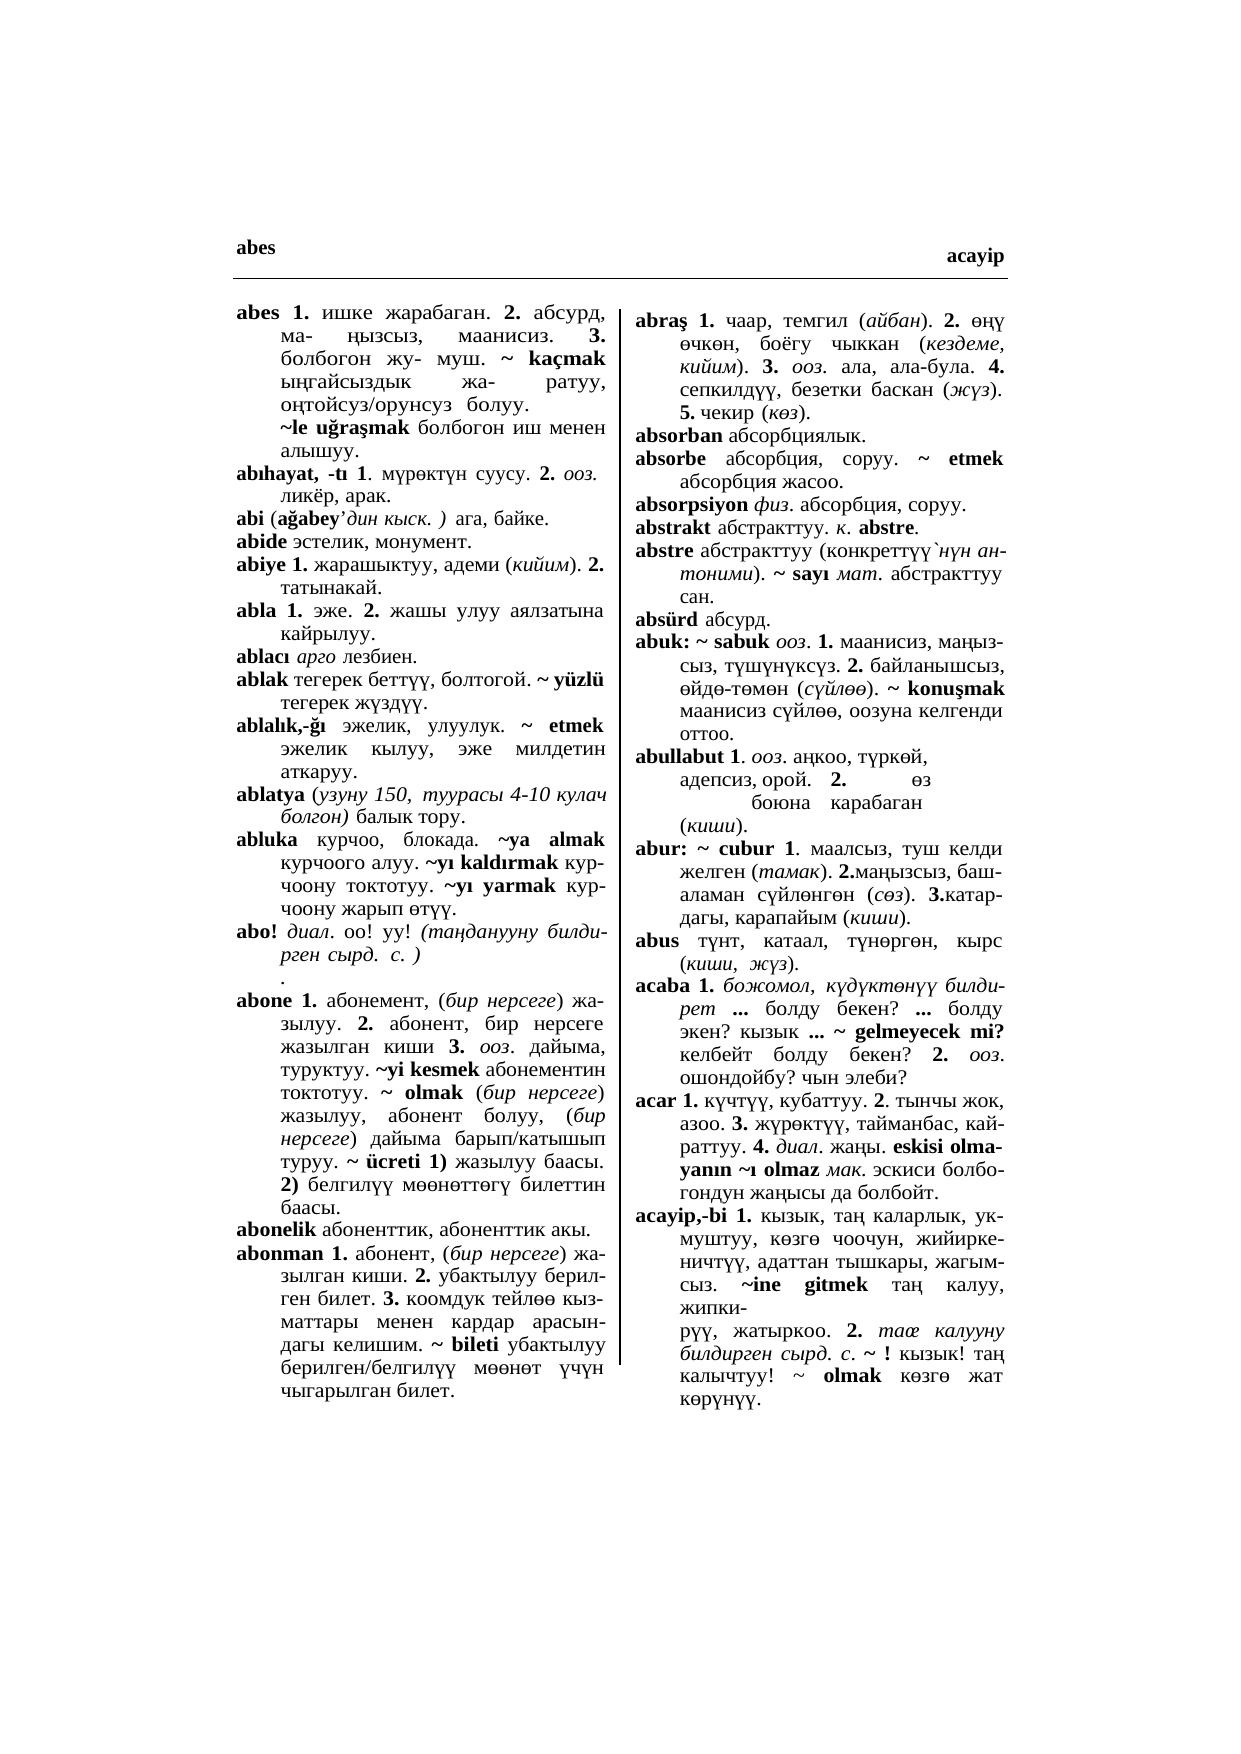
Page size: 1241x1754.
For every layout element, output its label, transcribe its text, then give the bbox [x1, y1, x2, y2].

text (киши, жүз). [679, 952, 800, 974]
text abo! диал. оо! уу! (таңданууну билди- [236, 920, 609, 943]
text 2) белгилүү мөөнөттөгү билеттин баасы. [280, 1173, 606, 1219]
text absürd абсурд. [635, 608, 1033, 631]
text болгон) балык тору. [280, 806, 467, 828]
text abi (ağabey’дин кыск. ) ага, байке. [236, 507, 609, 530]
text ablatya (узуну 150, туурасы 4-10 кулач [236, 783, 609, 806]
text сыз, түшүнүксүз. 2. байлaнышсыз, өйдө-төмөн (сүйлөө). ~ konuşmak маанисиз сүйлөө, оозуна келгенди [679, 654, 1005, 722]
text yanın ~ı olmaz мак. эскиси болбо- гондун жаңысы да болбойт. [679, 1158, 1005, 1204]
text муштуу, көзгө чоочун, жийирке- ничтүү, адаттан тышкары, жагым- сыз. ~ine gitmek таң калуу, жипки- [679, 1227, 1004, 1319]
text жазылуу, абонент болуу, (бир нерсеге) дайыма барып/катышып туруу. ~ ücreti 1) жазылуу баасы. [280, 1104, 606, 1173]
text abullabut 1. ооз. аңкоо, түркөй, адепсиз, орой. 2. өз боюна карабаган [635, 745, 1005, 814]
text көрүнүү. [679, 1387, 763, 1410]
text abone 1. абонемент, (бир нерсеге) жа- зылуу. 2. абонент, бир нерсеге [236, 989, 606, 1035]
text abıhayat, -tı 1. мүрөктүн суусу. 2. ооз. [236, 462, 609, 484]
text рүү, жатыркоо. 2. таœ калууну билдирген сырд. с. ~ ! кызык! таң калычтуу! ~ olmak көзгө жат [679, 1319, 1005, 1387]
text abes 1. ишке жарабаган. 2. абсурд, ма- ңызсыз, маанисиз. 3. болбогон жу- муш. ~ kaçmak ыңгайсыздык жа- ратуу, оңтойсуз/орунсуз болуу. [236, 301, 606, 416]
text acayip [886, 242, 1065, 267]
text abluka курчоо, блокада. ~ya almak [236, 828, 609, 851]
text (киши). [679, 814, 751, 837]
text acar 1. күчтүү, кубаттуу. 2. тынчы жок, азоо. 3. жүрөктүү, тайманбас, кай- раттуу. 4. диал. жаңы. eskisi olma- [635, 1089, 1005, 1158]
text absorban абсорбциялык. [635, 424, 1065, 447]
text ликёр, арак. [280, 484, 393, 507]
text экен? кызык ... ~ gelmeyecek mi? келбейт болду бекен? 2. ооз. ошондойбу? чын элеби? [679, 1021, 1005, 1089]
text abraş 1. чаар, темгил (айбан). 2. өңү өчкөн, боёгу чыккан (кездеме, кийим). 3. ооз. ала, ала-була. 4. сепкилдүү, безетки баскан (жүз). [635, 309, 1005, 401]
text абсорбция жасоо. [679, 470, 844, 493]
text abur: ~ cubur 1. маалсыз, туш келди желген (тамак). 2.маңызсыз, баш- [635, 837, 1005, 883]
text absorbe абсорбция, соруу. ~ etmek [635, 447, 1065, 470]
text курчоого алуу. ~yı kaldırmak кур- [280, 851, 606, 874]
text acaba 1. божомол, күдүктөнүү билди- рет ... болду бекен? ... болду [635, 974, 1008, 1020]
text аламан сүйлөнгөн (сөз). 3.катар- [679, 883, 1005, 906]
text abuk: ~ sabuk ооз. 1. маанисиз, маңыз- [635, 631, 1065, 653]
text чоону токтотуу. ~yı yarmak кур- чоону жарып өтүү. [280, 874, 606, 920]
list чекир (көз). [679, 401, 812, 424]
text дагы, карапайым (киши). [679, 906, 914, 929]
text absorpsiyon физ. абсорбция, соруу. [635, 493, 1065, 516]
text abus түнт, катаал, түнөргөн, кырс [635, 929, 1065, 952]
text чыгарылган билет. [280, 1379, 456, 1402]
text acayip,-bi 1. кызык, таң каларлык, ук- [635, 1204, 1065, 1227]
text ~le uğraşmak болбогон иш менен алышуу. [280, 416, 606, 462]
text abla 1. эже. 2. жашы улуу аялзатына кайрылуу. [236, 599, 609, 645]
text abonman 1. абонент, (бир нерсеге) жа- зылган киши. 2. убактылуу берил- ген билет. 3. коомдук тейлөө кыз- [236, 1242, 606, 1310]
text тегерек жүздүү. [280, 691, 428, 714]
text оттоо. [679, 722, 737, 745]
text татынакай. [280, 576, 384, 599]
text жазылган киши 3. ооз. дайыма, туруктуу. ~yi kesmek абонементин токтотуу. ~ olmak (бир нерсеге) [280, 1035, 606, 1104]
text ablak тегерек беттүү, болтогой. ~ yüzlü [236, 668, 609, 691]
text сан. [679, 585, 716, 608]
text abiye 1. жарашыктуу, адеми (кийим). 2. [236, 553, 609, 576]
text маттары менен кардар арасын- дагы келишим. ~ bileti убактылуу берилген/белгилүү мөөнөт үчүн [280, 1310, 606, 1379]
text abstre абстракттуу (конкреттүү`нүн ан- тоними). ~ sayı мат. абстракттуу [635, 539, 1065, 585]
text abide эстелик, монумент. [236, 530, 609, 553]
text abstrakt абстракттуу. к. abstre. [635, 516, 1033, 539]
text ablacı арго лезбиен. [236, 645, 609, 668]
subtitle abes [236, 235, 276, 259]
text эжелик кылуу, эже милдетин аткаруу. [280, 737, 606, 783]
text abonelik абоненттик, абоненттик акы. [236, 1219, 609, 1241]
text ablalık,-ğı эжелик, улуулук. ~ etmek [236, 714, 609, 737]
text рген сырд. с. ) . [280, 943, 421, 989]
